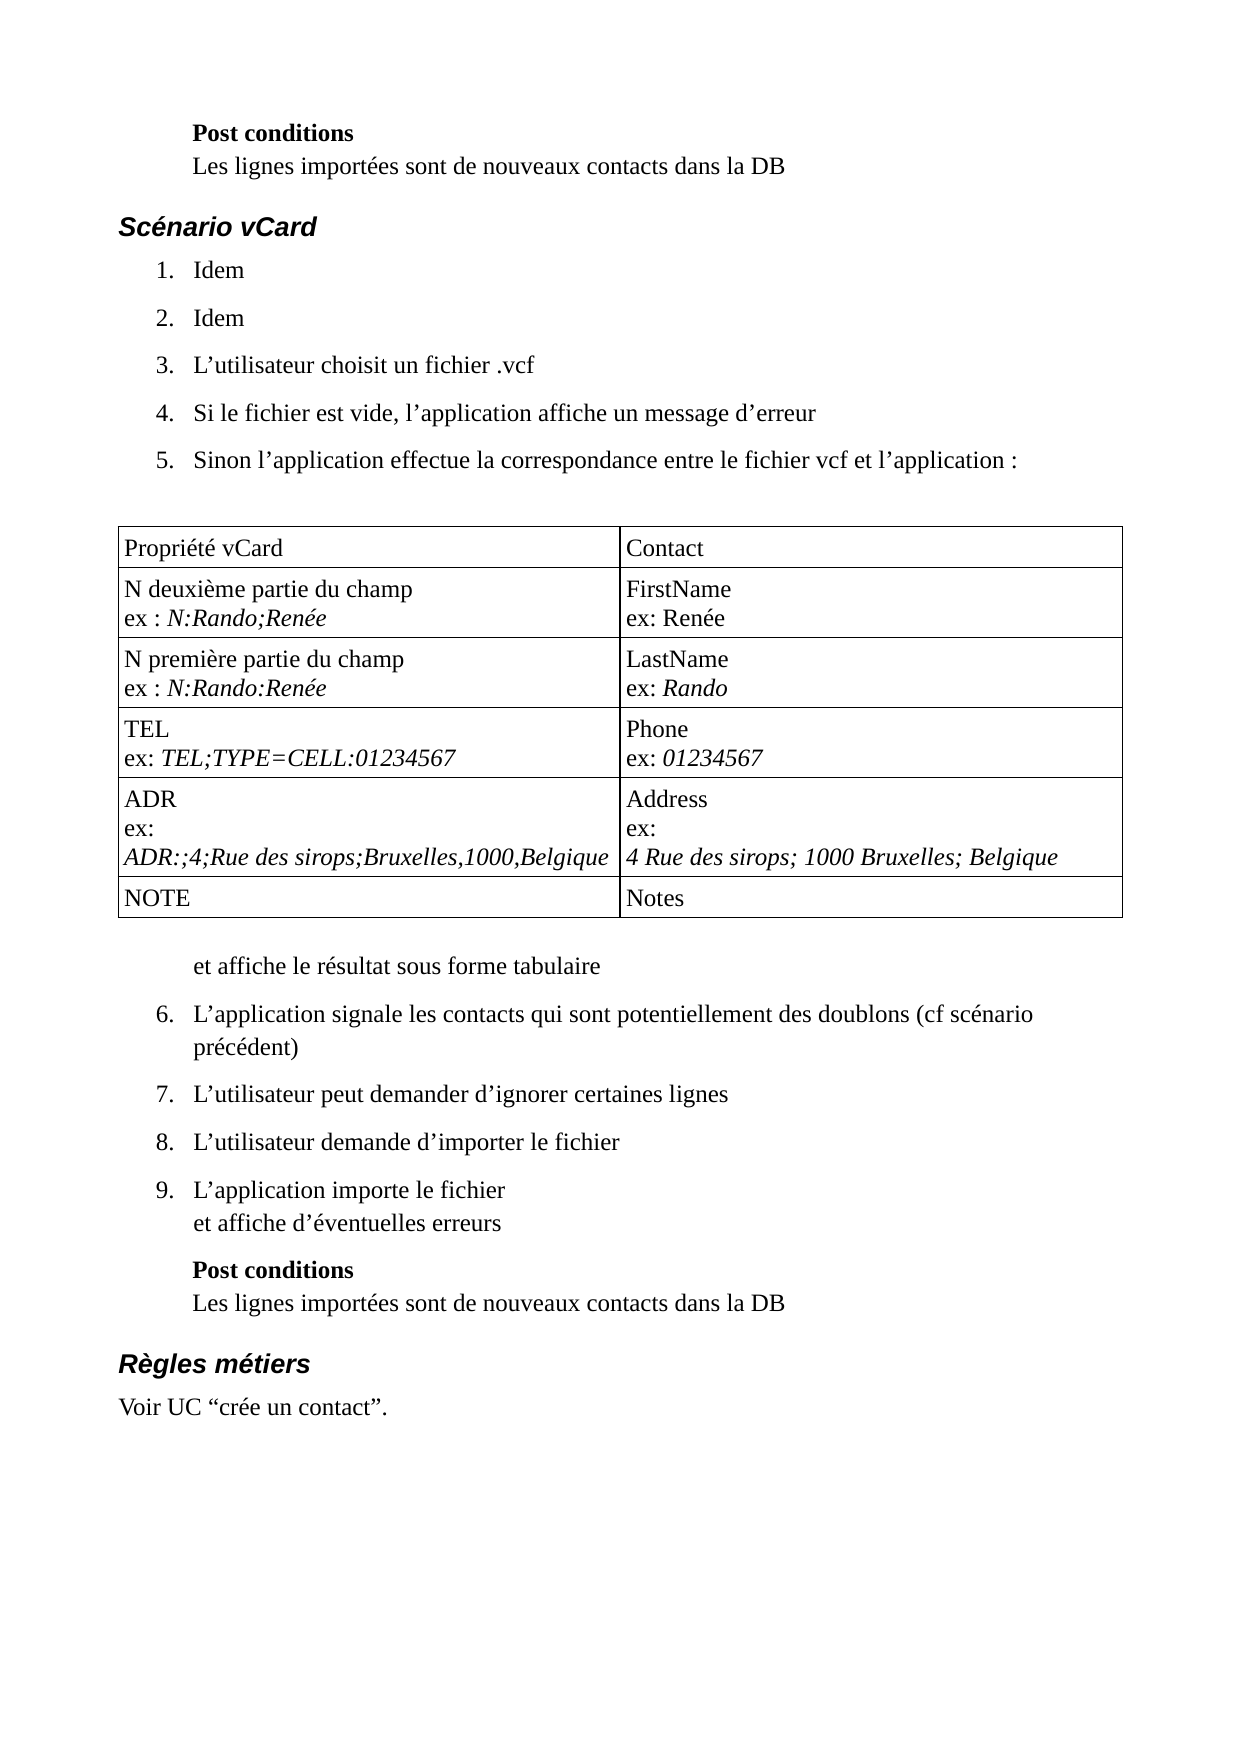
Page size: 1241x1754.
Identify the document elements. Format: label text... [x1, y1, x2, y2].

list Sinon l’application effectue la correspondance entre le fichier vcf et l’application : [156, 445, 1122, 507]
table_cell N première partie du champ ex : N:Rando:Renée [119, 638, 619, 707]
text Post conditions Les lignes importées sont de nouveaux contacts dans la DB [192, 1255, 1122, 1317]
table_cell ADR ex: ADR:;4;Rue des sirops;Bruxelles,1000,Belgique [119, 778, 619, 876]
table_cell Notes [621, 877, 1122, 917]
list Idem [156, 303, 1122, 331]
table_header Contact [621, 527, 1122, 567]
list L’utilisateur peut demander d’ignorer certaines lignes [156, 1079, 1122, 1108]
table_cell Address ex: 4 Rue des sirops; 1000 Bruxelles; Belgique [621, 778, 1122, 876]
subtitle Scénario vCard [118, 211, 1122, 242]
list L’application signale les contacts qui sont potentiellement des doublons (cf scénario précédent) [156, 999, 1122, 1061]
list L’utilisateur choisit un fichier .vcf [156, 350, 1122, 379]
text Post conditions Les lignes importées sont de nouveaux contacts dans la DB [192, 118, 1122, 180]
list Idem [156, 255, 1122, 284]
table_cell FirstName ex: Renée [621, 568, 1122, 637]
table_cell N deuxième partie du champ ex : N:Rando;Renée [119, 568, 619, 637]
subtitle Règles métiers [118, 1348, 1122, 1380]
text Voir UC “crée un contact”. [118, 1392, 1122, 1421]
table_cell LastName ex: Rando [621, 638, 1122, 707]
list L’application importe le fichier et affiche d’éventuelles erreurs [156, 1175, 1122, 1237]
list et affiche le résultat sous forme tabulaire [156, 918, 1122, 980]
table_cell NOTE [119, 877, 619, 917]
list L’utilisateur demande d’importer le fichier [156, 1127, 1122, 1156]
table_header Propriété vCard [119, 527, 619, 567]
table_cell Phone ex: 01234567 [621, 708, 1122, 777]
table_cell TEL ex: TEL;TYPE=CELL:01234567 [119, 708, 619, 777]
list Si le fichier est vide, l’application affiche un message d’erreur [156, 398, 1122, 427]
